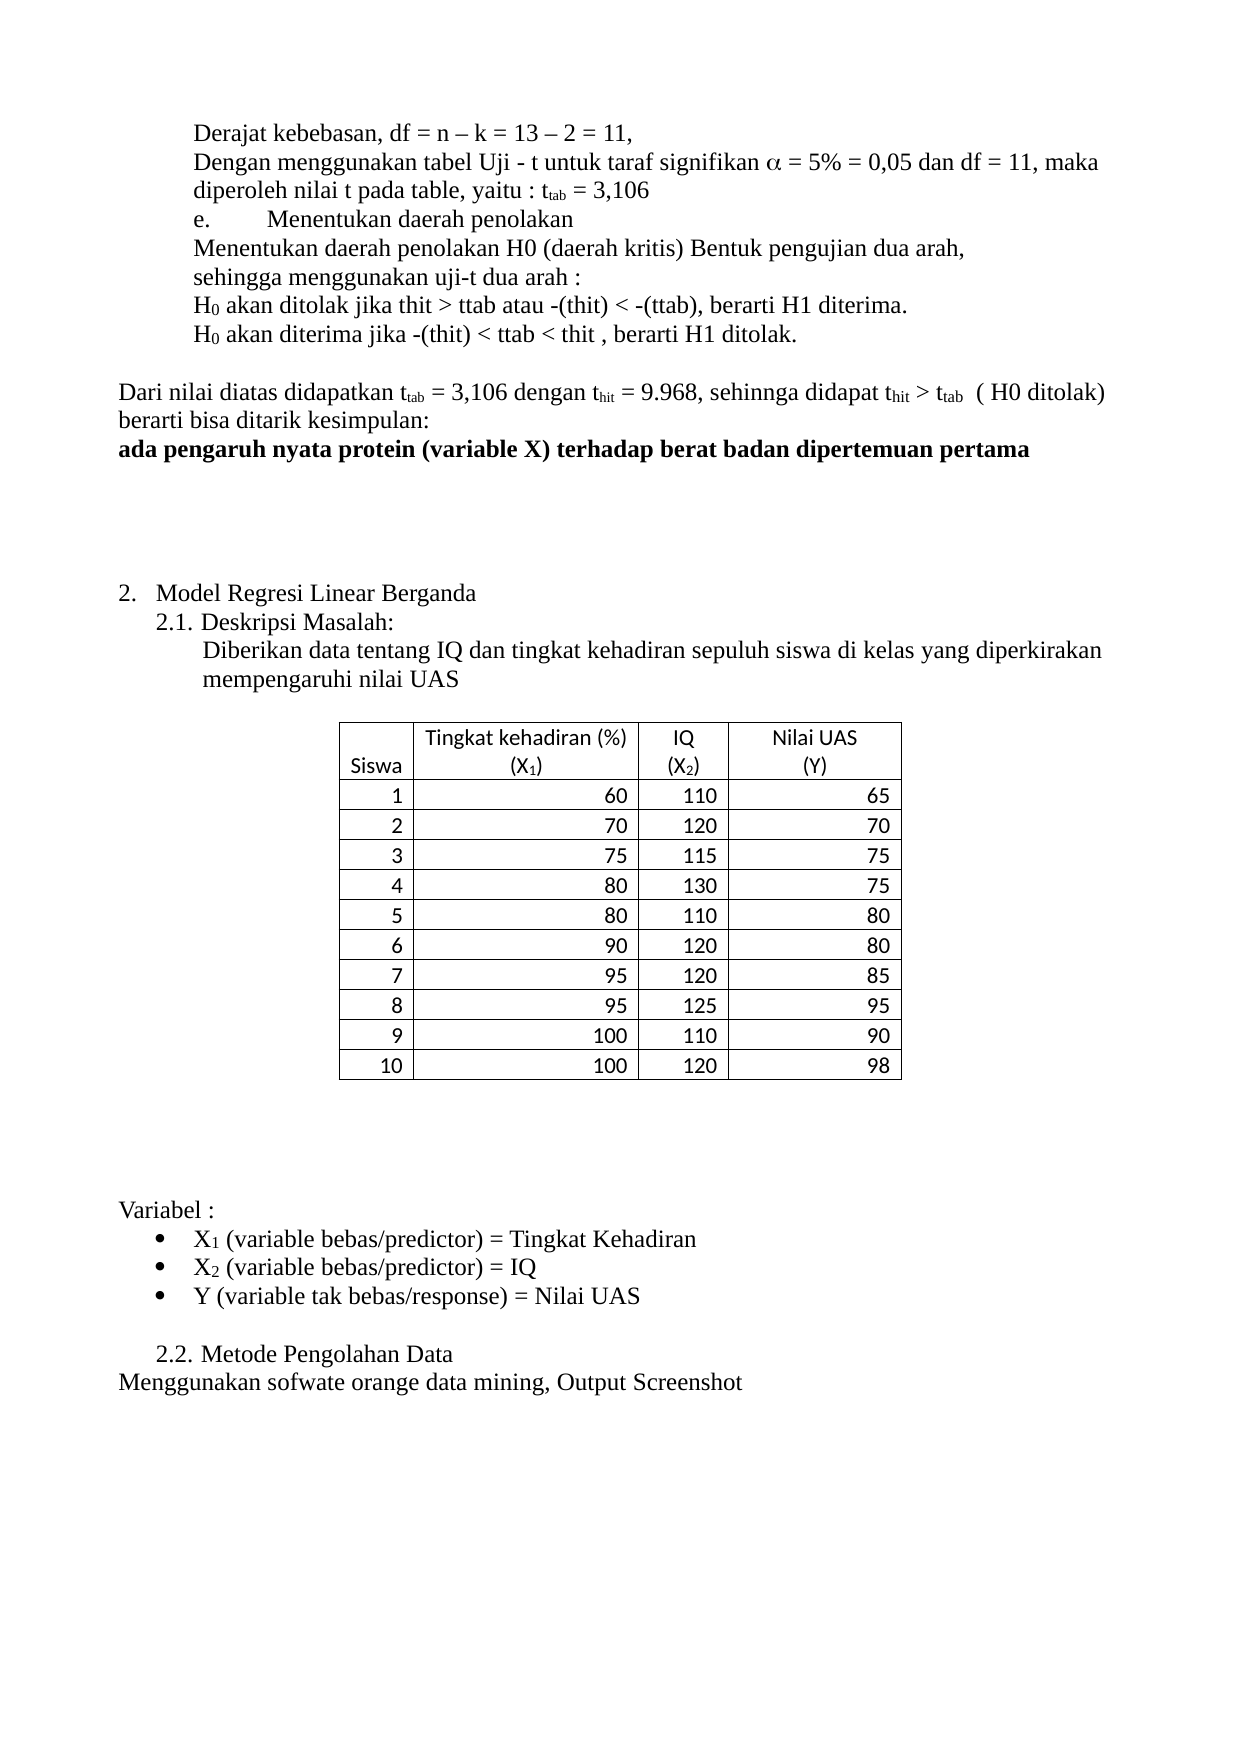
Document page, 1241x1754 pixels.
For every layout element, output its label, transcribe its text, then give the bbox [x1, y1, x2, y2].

table_cell 8 [340, 990, 413, 1019]
table_cell 4 [340, 870, 413, 899]
table_cell 80 [414, 900, 638, 929]
table_cell 75 [729, 870, 901, 899]
table_cell 60 [414, 780, 638, 809]
table_cell 115 [639, 840, 728, 869]
list Metode Pengolahan Data [156, 1339, 1122, 1367]
text ada pengaruh nyata protein (variable X) terhadap berat badan dipertemuan pertama [118, 434, 1122, 463]
table_cell 85 [729, 960, 901, 989]
table_header Tingkat kehadiran (%) (X1) [414, 723, 638, 779]
table_cell 120 [639, 930, 728, 959]
table_cell 110 [639, 900, 728, 929]
table_cell 100 [414, 1020, 638, 1049]
table_cell 7 [340, 960, 413, 989]
list Y (variable tak bebas/response) = Nilai UAS [156, 1281, 1122, 1310]
table_cell 2 [340, 810, 413, 839]
text Menggunakan sofwate orange data mining, Output Screenshot [118, 1367, 1122, 1396]
table_cell 6 [340, 930, 413, 959]
table_header IQ (X2) [639, 723, 728, 779]
table_cell 110 [639, 1020, 728, 1049]
list X1 (variable bebas/predictor) = Tingkat Kehadiran [156, 1224, 1122, 1252]
table_cell 80 [729, 900, 901, 929]
table_cell 75 [414, 840, 638, 869]
table_cell 10 [340, 1050, 413, 1079]
table_cell 95 [414, 960, 638, 989]
table_cell 5 [340, 900, 413, 929]
text Variabel : [118, 1195, 1122, 1224]
table_cell 125 [639, 990, 728, 1019]
text Dari nilai diatas didapatkan ttab = 3,106 dengan thit = 9.968, sehinnga didapat thit > ttab ( H0 ditolak) berarti bisa ditarik kesimpulan: [118, 377, 1122, 434]
table_cell 80 [414, 870, 638, 899]
table_cell 110 [639, 780, 728, 809]
table_cell 95 [414, 990, 638, 1019]
list X2 (variable bebas/predictor) = IQ [156, 1252, 1122, 1281]
text Diberikan data tentang IQ dan tingkat kehadiran sepuluh siswa di kelas yang diperkirakan mempengaruhi nilai UAS [202, 636, 1122, 693]
table_cell 3 [340, 840, 413, 869]
table_cell 90 [729, 1020, 901, 1049]
table_header Siswa [340, 723, 413, 779]
text Menentukan daerah penolakan H0 (daerah kritis) Bentuk pengujian dua arah, [193, 233, 1122, 262]
table_cell 75 [729, 840, 901, 869]
table_cell 9 [340, 1020, 413, 1049]
text Derajat kebebasan, df = n – k = 13 – 2 = 11, [193, 118, 1122, 147]
table_cell 80 [729, 930, 901, 959]
list Deskripsi Masalah: [156, 607, 1122, 636]
table_cell 70 [729, 810, 901, 839]
list Model Regresi Linear Berganda [118, 578, 1122, 607]
table_cell 100 [414, 1050, 638, 1079]
text H0 akan diterima jika -(thit) < ttab < thit , berarti H1 ditolak. [193, 319, 1122, 348]
list Menentukan daerah penolakan [193, 204, 1122, 233]
text sehingga menggunakan uji-t dua arah : [193, 262, 1122, 291]
table_cell 120 [639, 1050, 728, 1079]
table_cell 65 [729, 780, 901, 809]
table_cell 70 [414, 810, 638, 839]
text H0 akan ditolak jika thit > ttab atau -(thit) < -(ttab), berarti H1 diterima. [193, 291, 1122, 319]
table_cell 98 [729, 1050, 901, 1079]
table_cell 90 [414, 930, 638, 959]
text Dengan menggunakan tabel Uji - t untuk taraf signifikan  = 5% = 0,05 dan df = 11, maka diperoleh nilai t pada table, yaitu : ttab = 3,106 [193, 147, 1122, 204]
table_header Nilai UAS (Y) [729, 723, 901, 779]
table_cell 95 [729, 990, 901, 1019]
table_cell 1 [340, 780, 413, 809]
table_cell 120 [639, 810, 728, 839]
table_cell 120 [639, 960, 728, 989]
table_cell 130 [639, 870, 728, 899]
